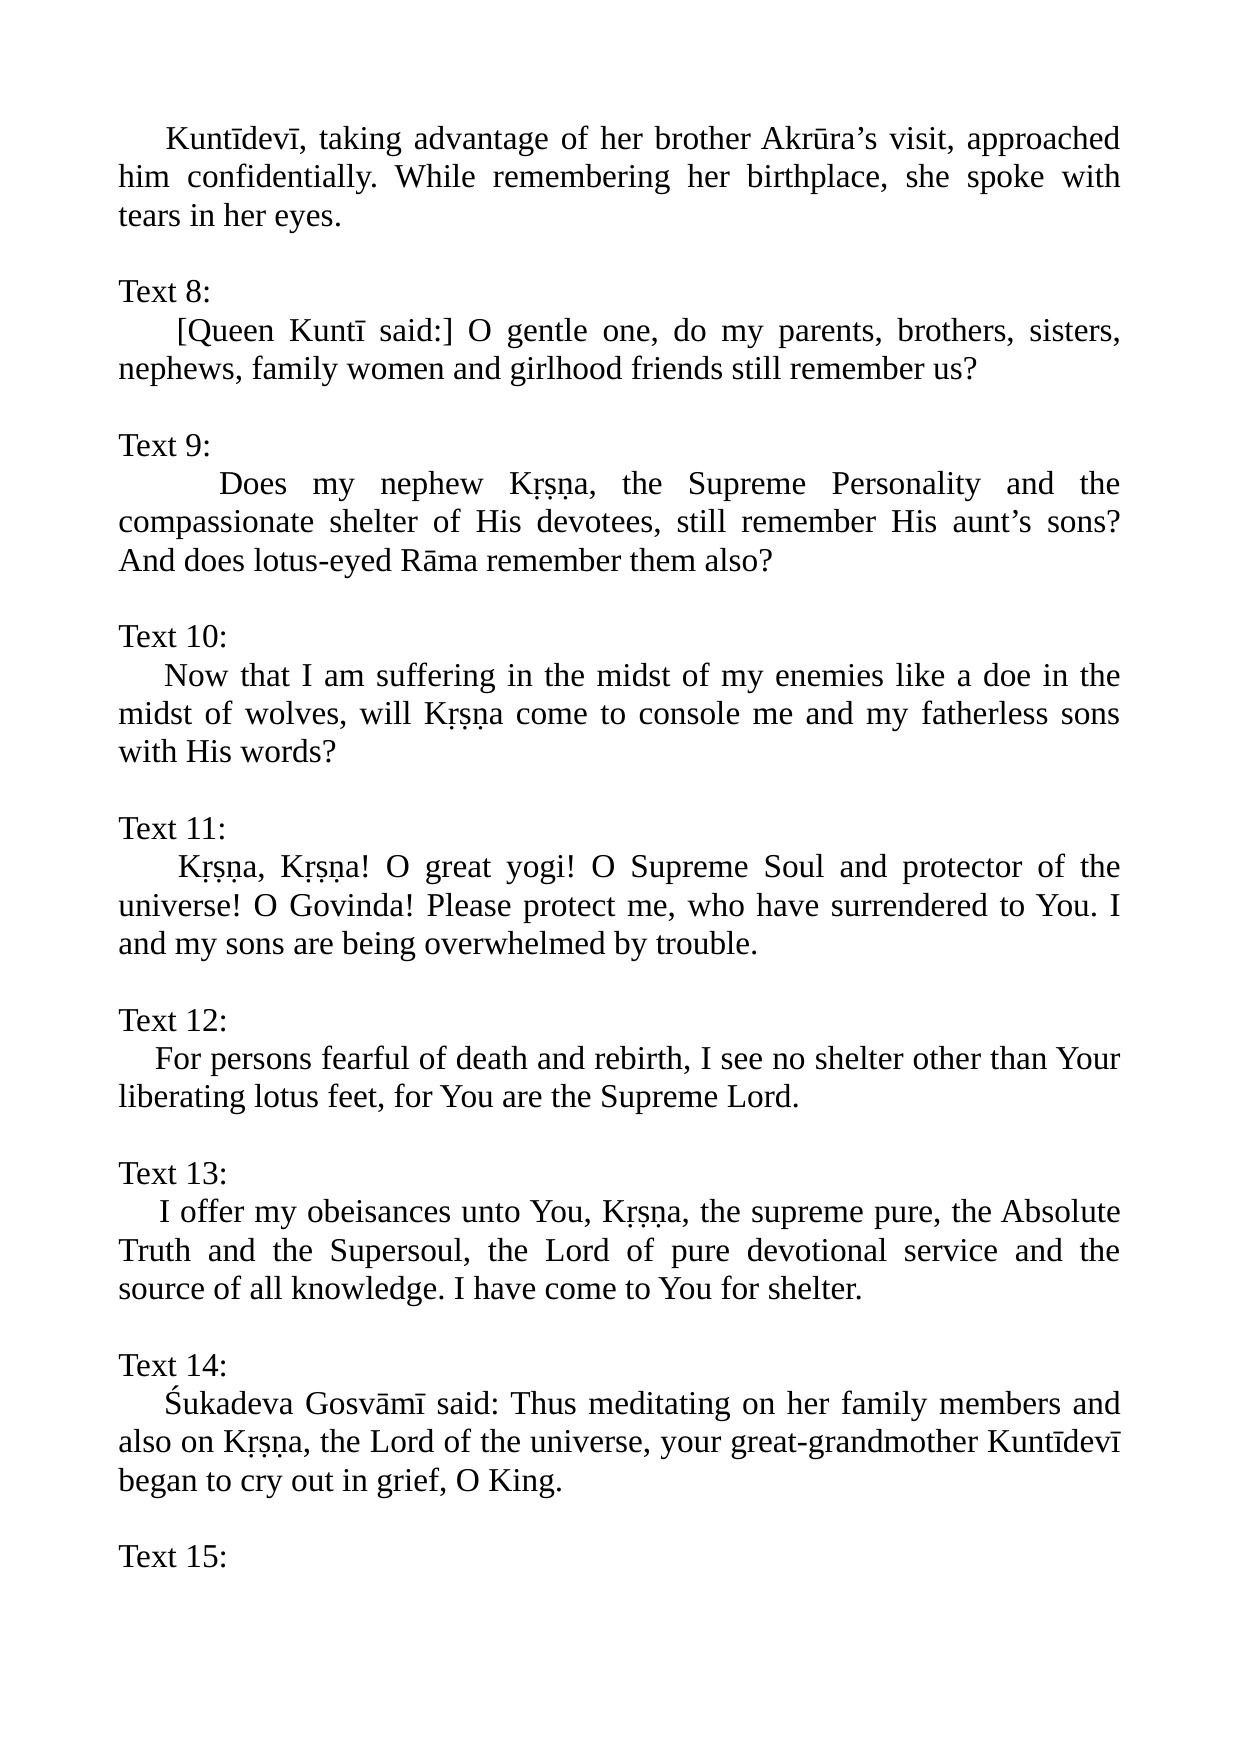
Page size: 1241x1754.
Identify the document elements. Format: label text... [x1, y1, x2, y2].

text Text 8: [118, 271, 1122, 310]
text Kuntīdevī, taking advantage of her brother Akrūra’s visit, approached him confidentially. While remembering her birthplace, she spoke with tears in her eyes. [118, 118, 1122, 233]
text Does my nephew Kṛṣṇa, the Supreme Personality and the compassionate shelter of His devotees, still remember His aunt’s sons? And does lotus-eyed Rāma remember them also? [118, 463, 1122, 578]
text Text 13: [118, 1153, 1122, 1191]
text Text 10: [118, 616, 1122, 655]
text For persons fearful of death and rebirth, I see no shelter other than Your liberating lotus feet, for You are the Supreme Lord. [118, 1038, 1122, 1115]
text Text 14: [118, 1345, 1122, 1383]
text [Queen Kuntī said:] O gentle one, do my parents, brothers, sisters, nephews, family women and girlhood friends still remember us? [118, 310, 1122, 386]
text Śukadeva Gosvāmī said: Thus meditating on her family members and also on Kṛṣṇa, the Lord of the universe, your great-grandmother Kuntīdevī began to cry out in grief, O King. [118, 1383, 1122, 1498]
text Text 9: [118, 425, 1122, 463]
text I offer my obeisances unto You, Kṛṣṇa, the supreme pure, the Absolute Truth and the Supersoul, the Lord of pure devotional service and the source of all knowledge. I have come to You for shelter. [118, 1191, 1122, 1306]
text Kṛṣṇa, Kṛṣṇa! O great yogi! O Supreme Soul and protector of the universe! O Govinda! Please protect me, who have surrendered to You. I and my sons are being overwhelmed by trouble. [118, 846, 1122, 961]
text Text 12: [118, 1000, 1122, 1038]
text Text 11: [118, 808, 1122, 846]
text Now that I am suffering in the midst of my enemies like a doe in the midst of wolves, will Kṛṣṇa come to console me and my fatherless sons with His words? [118, 655, 1122, 770]
text Text 15: [118, 1536, 1122, 1575]
